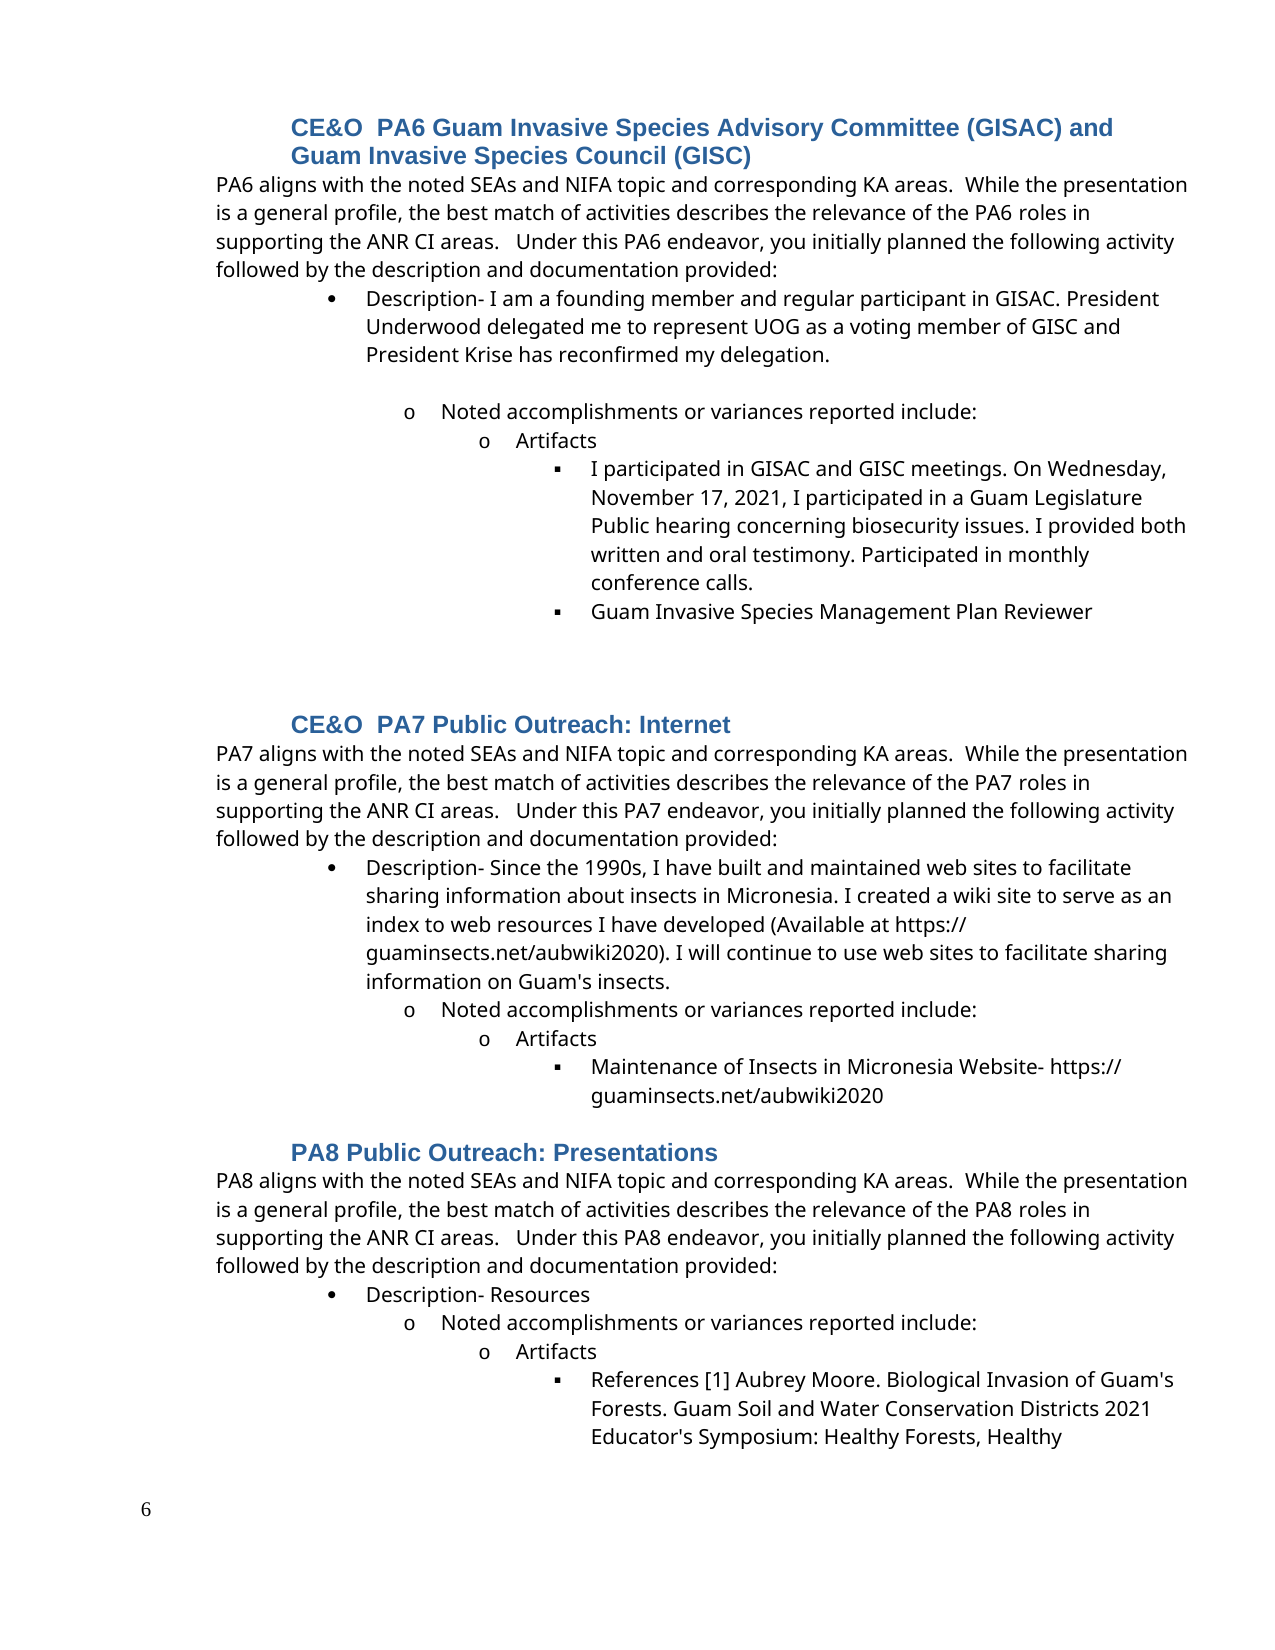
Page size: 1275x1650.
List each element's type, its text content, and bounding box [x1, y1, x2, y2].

list Artifacts [478, 1024, 1191, 1052]
subtitle CE&O PA6 Guam Invasive Species Advisory Committee (GISAC) and Guam Invasive Species Council (GISC) [291, 112, 1191, 170]
list Description- I am a founding member and regular participant in GISAC. President Underwood delegated me to represent UOG as a voting member of GISC and President Krise has reconfirmed my delegation. [328, 284, 1191, 369]
list Description- Since the 1990s, I have built and maintained web sites to facilitate sharing information about insects in Micronesia. I created a wiki site to serve as an index to web resources I have developed (Available at https:// guaminsects.net/aubwiki2020). I will continue to use web sites to facilitate sharing information on Guam's insects. [328, 853, 1191, 995]
list I participated in GISAC and GISC meetings. On Wednesday, November 17, 2021, I participated in a Guam Legislature Public hearing concerning biosecurity issues. I provided both written and oral testimony. Participated in monthly conference calls. [553, 454, 1191, 597]
text PA6 aligns with the noted SEAs and NIFA topic and corresponding KA areas. While the presentation is a general profile, the best match of activities describes the relevance of the PA6 roles in supporting the ANR CI areas. Under this PA6 endeavor, you initially planned the following activity followed by the description and documentation provided: [216, 170, 1191, 284]
text PA7 aligns with the noted SEAs and NIFA topic and corresponding KA areas. While the presentation is a general profile, the best match of activities describes the relevance of the PA7 roles in supporting the ANR CI areas. Under this PA7 endeavor, you initially planned the following activity followed by the description and documentation provided: [216, 739, 1191, 853]
subtitle CE&O PA7 Public Outreach: Internet [291, 711, 1191, 739]
list References [1] Aubrey Moore. Biological Invasion of Guam's Forests. Guam Soil and Water Conservation Districts 2021 Educator's Symposium: Healthy Forests, Healthy [553, 1366, 1191, 1451]
list Guam Invasive Species Management Plan Reviewer [553, 597, 1191, 625]
list Artifacts [478, 426, 1191, 454]
list Artifacts [478, 1337, 1191, 1366]
list Noted accomplishments or variances reported include: [403, 995, 1191, 1024]
list Maintenance of Insects in Micronesia Website- https:// guaminsects.net/aubwiki2020 [553, 1052, 1191, 1109]
list Noted accomplishments or variances reported include: [403, 1308, 1191, 1337]
list Description- Resources [328, 1280, 1191, 1308]
subtitle PA8 Public Outreach: Presentations [291, 1138, 1191, 1166]
list Noted accomplishments or variances reported include: [403, 397, 1191, 426]
text PA8 aligns with the noted SEAs and NIFA topic and corresponding KA areas. While the presentation is a general profile, the best match of activities describes the relevance of the PA8 roles in supporting the ANR CI areas. Under this PA8 endeavor, you initially planned the following activity followed by the description and documentation provided: [216, 1166, 1191, 1280]
